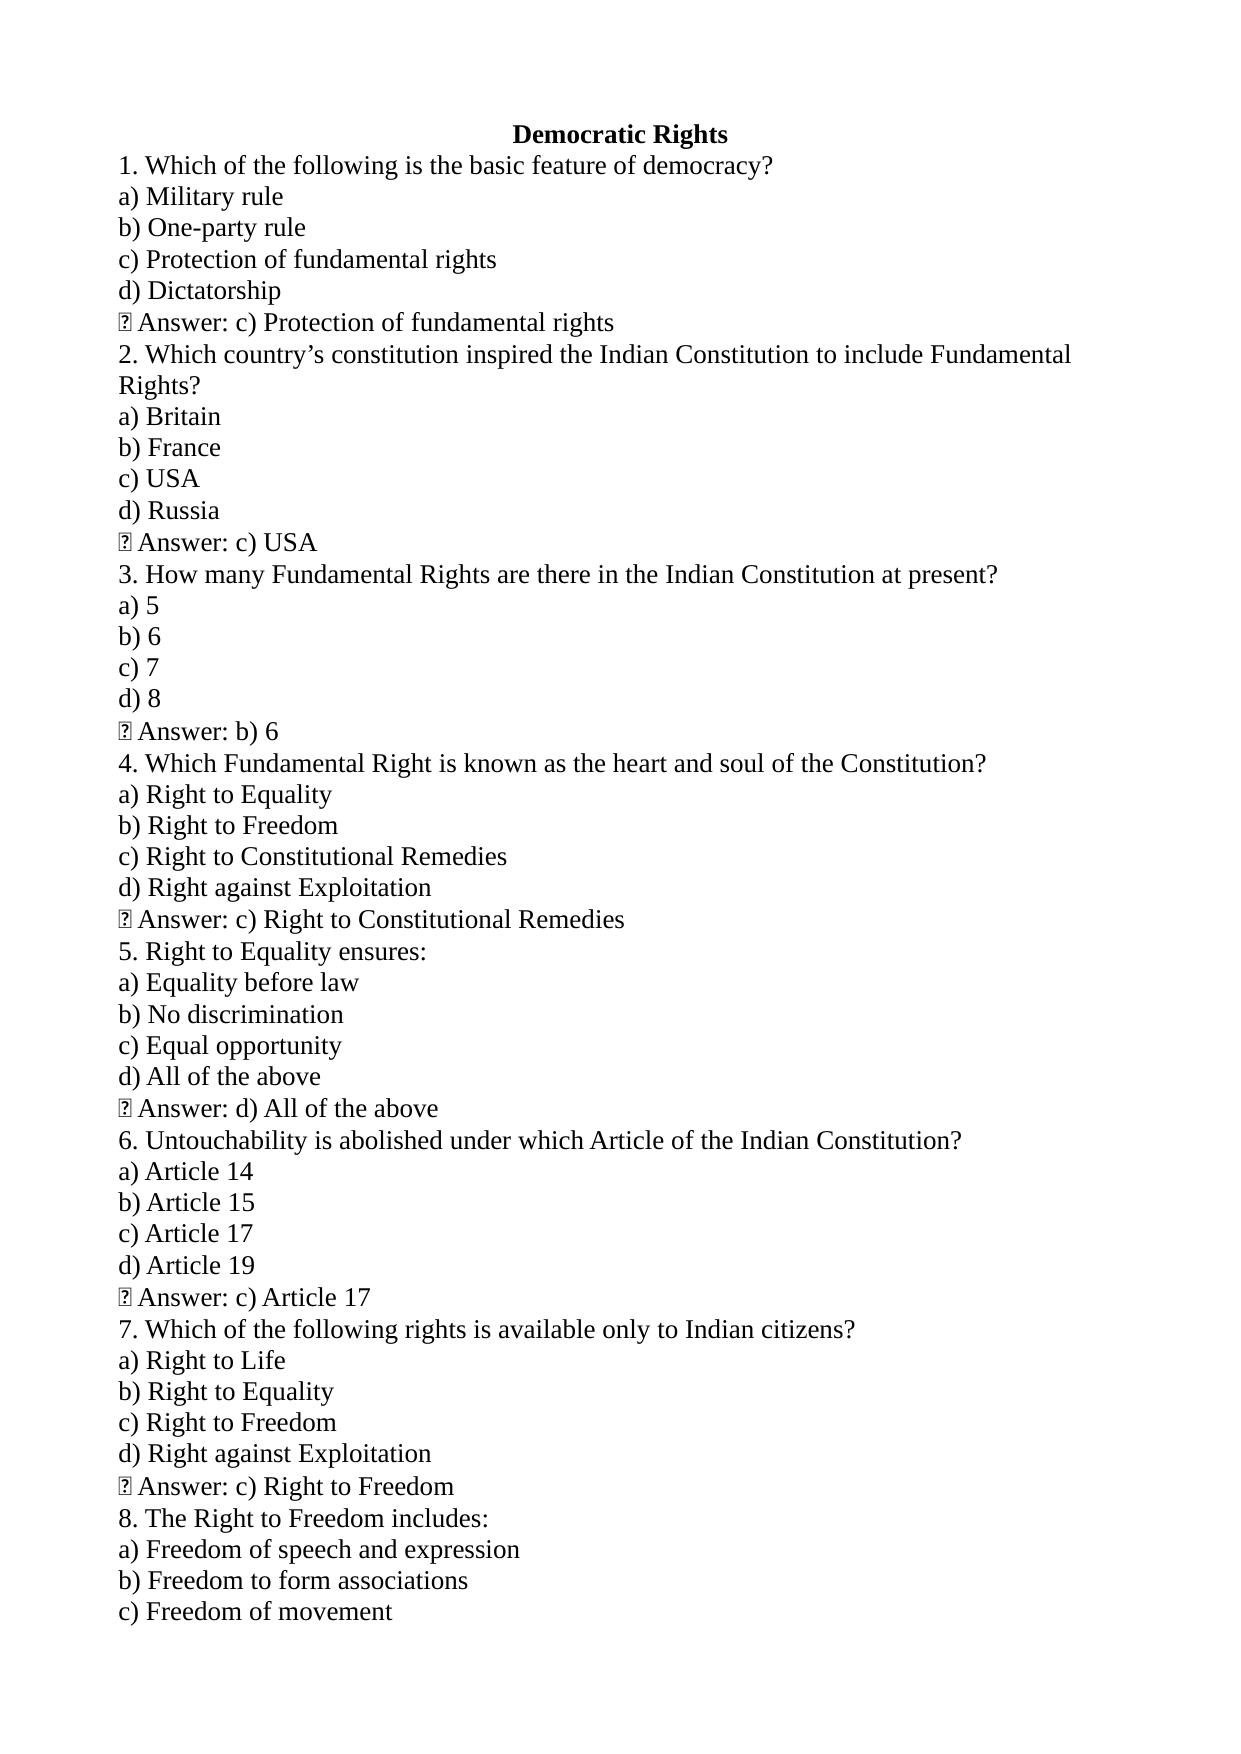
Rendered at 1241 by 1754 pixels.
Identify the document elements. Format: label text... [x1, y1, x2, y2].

text ✅ Answer: d) All of the above [118, 1091, 1122, 1124]
text 6. Untouchability is abolished under which Article of the Indian Constitution? [118, 1124, 1122, 1155]
text 1. Which of the following is the basic feature of democracy? [118, 149, 1122, 180]
text ✅ Answer: c) Article 17 [118, 1280, 1122, 1313]
text 4. Which Fundamental Right is known as the heart and soul of the Constitution? [118, 747, 1122, 778]
text b) Right to Freedom [118, 809, 1122, 840]
text d) Article 19 [118, 1249, 1122, 1280]
text d) Right against Exploitation [118, 871, 1122, 902]
text a) Britain [118, 400, 1122, 431]
text b) One-party rule [118, 212, 1122, 243]
text 5. Right to Equality ensures: [118, 935, 1122, 967]
text 7. Which of the following rights is available only to Indian citizens? [118, 1313, 1122, 1344]
text c) 7 [118, 651, 1122, 682]
text c) Freedom of movement [118, 1595, 1122, 1626]
text c) Article 17 [118, 1218, 1122, 1249]
text a) Freedom of speech and expression [118, 1533, 1122, 1564]
text a) Right to Life [118, 1344, 1122, 1375]
text ✅ Answer: c) USA [118, 525, 1122, 558]
text a) Equality before law [118, 967, 1122, 998]
text ✅ Answer: b) 6 [118, 714, 1122, 747]
text 8. The Right to Freedom includes: [118, 1502, 1122, 1533]
text b) No discrimination [118, 998, 1122, 1029]
text d) 8 [118, 682, 1122, 714]
text c) Protection of fundamental rights [118, 243, 1122, 274]
text d) All of the above [118, 1060, 1122, 1091]
text d) Russia [118, 494, 1122, 525]
text d) Right against Exploitation [118, 1437, 1122, 1469]
text b) Freedom to form associations [118, 1564, 1122, 1595]
text c) Right to Constitutional Remedies [118, 840, 1122, 871]
text c) USA [118, 463, 1122, 494]
text 3. How many Fundamental Rights are there in the Indian Constitution at present? [118, 558, 1122, 589]
text d) Dictatorship [118, 274, 1122, 305]
text ✅ Answer: c) Right to Freedom [118, 1469, 1122, 1502]
text b) France [118, 431, 1122, 463]
text c) Right to Freedom [118, 1406, 1122, 1437]
text a) Military rule [118, 180, 1122, 212]
text a) 5 [118, 589, 1122, 620]
text b) Right to Equality [118, 1375, 1122, 1406]
text b) Article 15 [118, 1186, 1122, 1218]
text a) Article 14 [118, 1155, 1122, 1186]
text Democratic Rights [118, 118, 1122, 149]
text c) Equal opportunity [118, 1029, 1122, 1060]
text ✅ Answer: c) Protection of fundamental rights [118, 305, 1122, 338]
text b) 6 [118, 620, 1122, 651]
text a) Right to Equality [118, 778, 1122, 809]
text ✅ Answer: c) Right to Constitutional Remedies [118, 902, 1122, 935]
text 2. Which country’s constitution inspired the Indian Constitution to include Fundamental Rights? [118, 338, 1122, 400]
